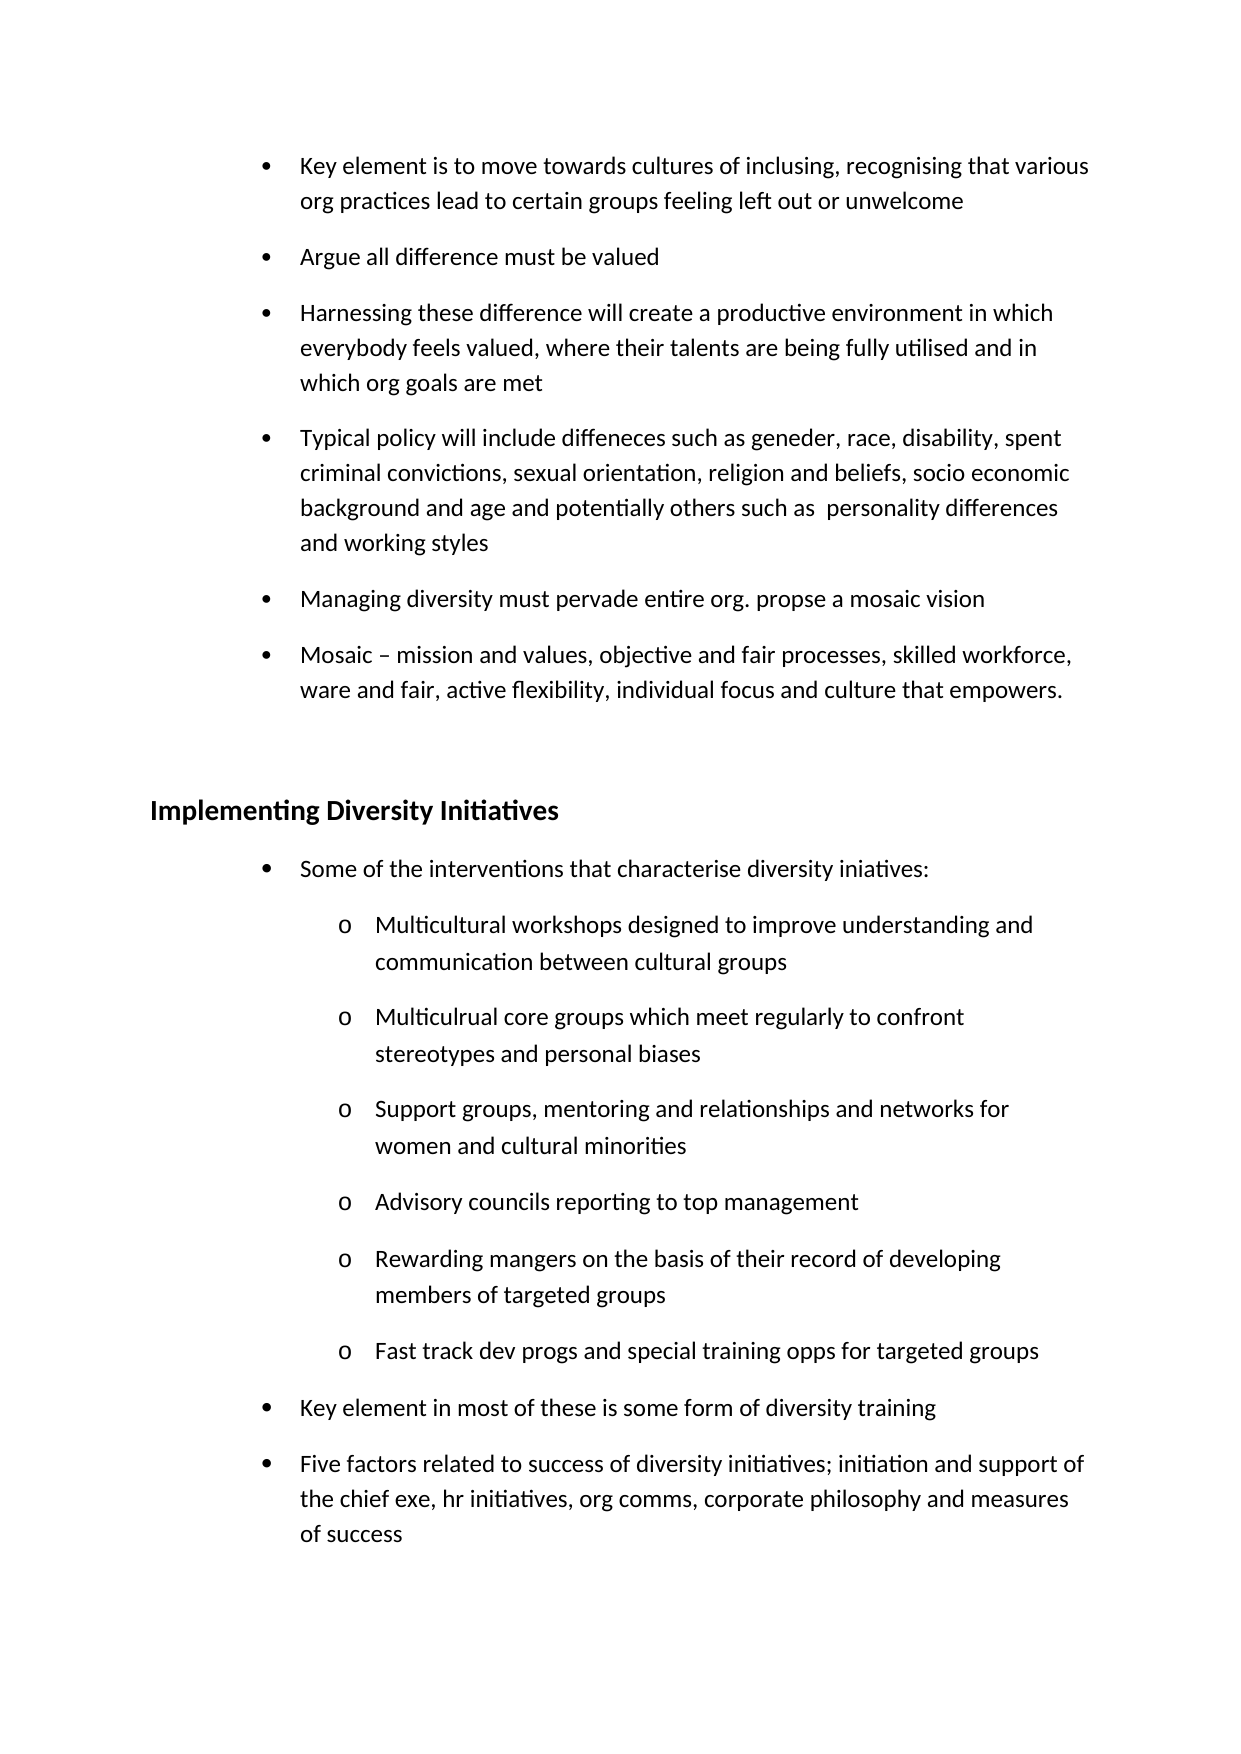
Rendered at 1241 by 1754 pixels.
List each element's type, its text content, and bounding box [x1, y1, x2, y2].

list Advisory councils reporting to top management [337, 1186, 1090, 1217]
text Implementing Diversity Initiatives [150, 792, 1090, 827]
list Fast track dev progs and special training opps for targeted groups [337, 1335, 1090, 1367]
list Key element is to move towards cultures of inclusing, recognising that various org practices lead to certain groups feeling left out or unwelcome [262, 150, 1090, 216]
list Some of the interventions that characterise diversity iniatives: [262, 853, 1090, 884]
list Typical policy will include diffeneces such as geneder, race, disability, spent criminal convictions, sexual orientation, religion and beliefs, socio economic background and age and potentially others such as personality differences and working styles [262, 422, 1090, 558]
list Harnessing these difference will create a productive environment in which everybody feels valued, where their talents are being fully utilised and in which org goals are met [262, 297, 1090, 397]
list Argue all difference must be valued [262, 241, 1090, 271]
list Multiculrual core groups which meet regularly to confront stereotypes and personal biases [337, 1001, 1090, 1068]
list Rewarding mangers on the basis of their record of developing members of targeted groups [337, 1243, 1090, 1310]
list Mosaic – mission and values, objective and fair processes, skilled workforce, ware and fair, active flexibility, individual focus and culture that empowers. [262, 639, 1090, 705]
list Managing diversity must pervade entire org. propse a mosaic vision [262, 583, 1090, 614]
list Key element in most of these is some form of diversity training [262, 1392, 1090, 1423]
list Multicultural workshops designed to improve understanding and communication between cultural groups [337, 909, 1090, 976]
list Five factors related to success of diversity initiatives; initiation and support of the chief exe, hr initiatives, org comms, corporate philosophy and measures of success [262, 1448, 1090, 1549]
list Support groups, mentoring and relationships and networks for women and cultural minorities [337, 1093, 1090, 1160]
